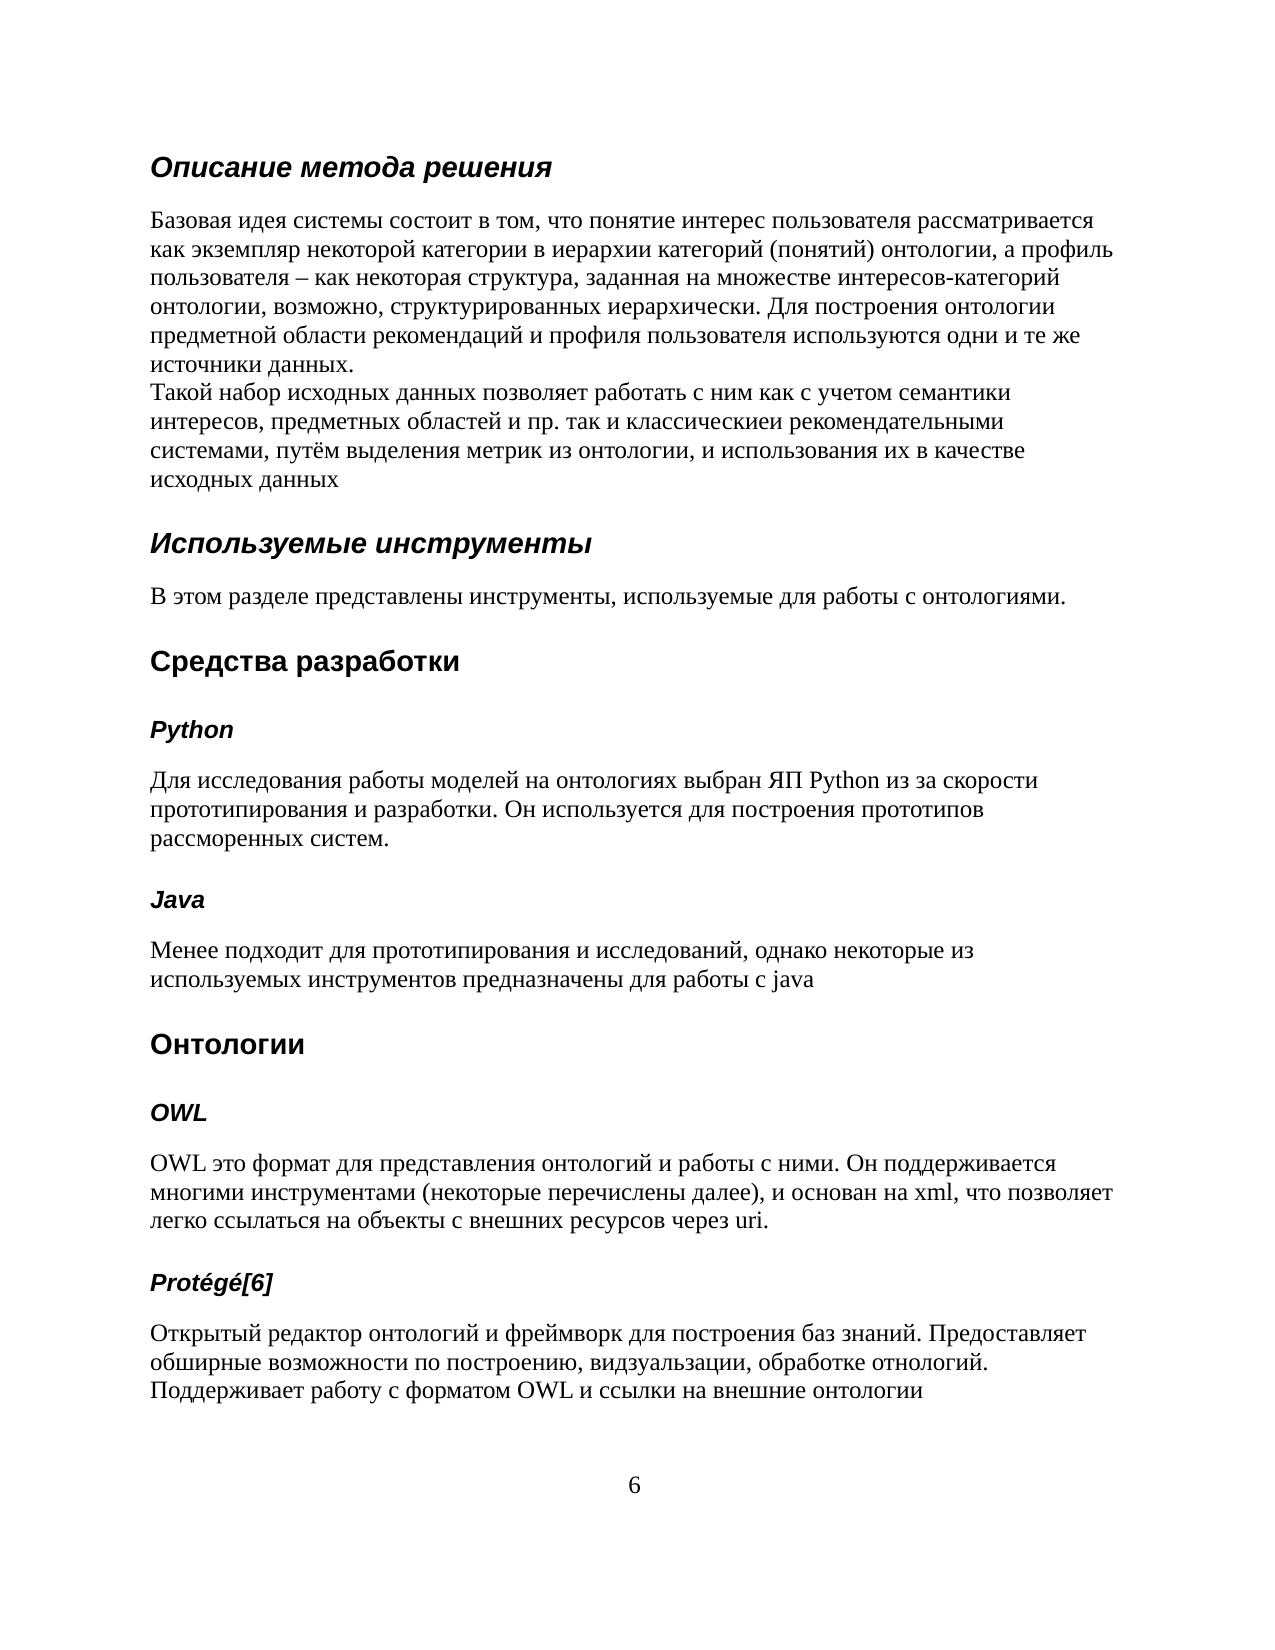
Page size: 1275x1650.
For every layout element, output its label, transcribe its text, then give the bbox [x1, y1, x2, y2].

text Открытый редактор онтологий и фреймворк для построения баз знаний. Предоставляет обширные возможности по построению, видзуальзации, обработке отнологий. Поддерживает работу с форматом OWL и ссылки на внешние онтологии [150, 1318, 1125, 1404]
subtitle Java [150, 885, 1125, 914]
text Базовая идея системы состоит в том, что понятие интерес пользователя рассматривается как экземпляр некоторой категории в иерархии категорий (понятий) онтологии, а профиль пользователя – как некоторая структура, заданная на множестве интересов-категорий онтологии, возможно, структурированных иерархически. Для построения онтологии предметной области рекомендаций и профиля пользователя используются одни и те же источники данных. Такой набор исходных данных позволяет работать с ним как с учетом семантики интересов, предметных областей и пр. так и классическиеи рекомендательными системами, путём выделения метрик из онтологии, и использования их в качестве исходных данных [150, 205, 1125, 492]
subtitle OWL [150, 1098, 1125, 1126]
subtitle Python [150, 715, 1125, 744]
text Для исследования работы моделей на онтологиях выбран ЯП Python из за скорости прототипирования и разработки. Он используется для построения прототипов рассморенных систем. [150, 765, 1125, 851]
subtitle Описание метода решения [150, 150, 1125, 183]
subtitle Онтологии [150, 1027, 1125, 1060]
text В этом разделе представлены инструменты, используемые для работы с онтологиями. [150, 581, 1125, 610]
subtitle Protégé[6] [150, 1268, 1125, 1297]
subtitle Средства разработки [150, 644, 1125, 678]
text Менее подходит для прототипирования и исследований, однако некоторые из используемых инструментов предназначены для работы с java [150, 935, 1125, 993]
subtitle Используемые инструменты [150, 526, 1125, 560]
text OWL это формат для представления онтологий и работы с ними. Он поддерживается многими инструментами (некоторые перечислены далее), и основан на xml, что позволяет легко ссылаться на объекты с внешних ресурсов через uri. [150, 1148, 1125, 1234]
